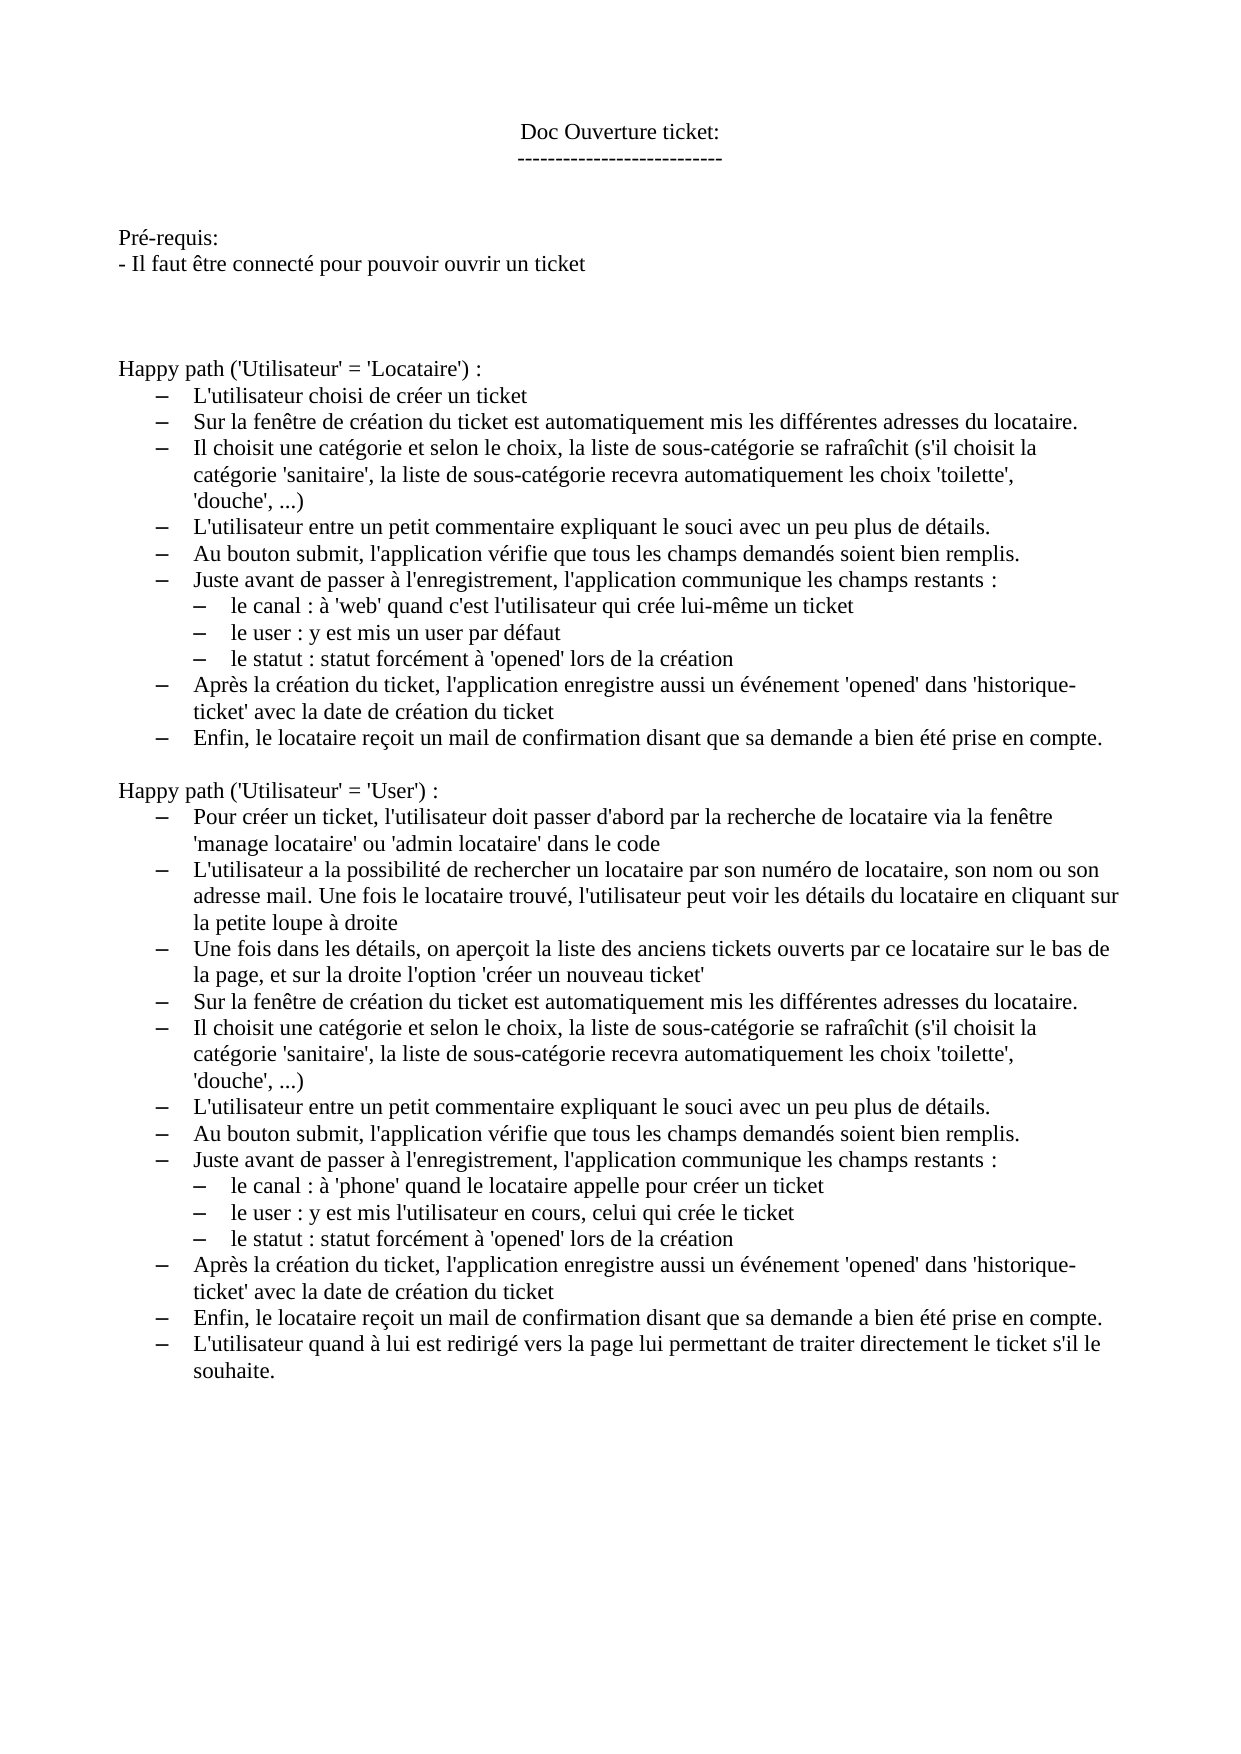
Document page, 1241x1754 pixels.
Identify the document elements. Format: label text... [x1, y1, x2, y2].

text Happy path ('Utilisateur' = 'User') : [118, 777, 1122, 803]
list le user : y est mis un user par défaut [193, 619, 1122, 645]
list Il choisit une catégorie et selon le choix, la liste de sous-catégorie se rafraîchit (s'il choisit la catégorie 'sanitaire', la liste de sous-catégorie recevra automatiquement les choix 'toilette', 'douche', ...) [156, 434, 1122, 513]
list le statut : statut forcément à 'opened' lors de la création [193, 645, 1122, 672]
list Sur la fenêtre de création du ticket est automatiquement mis les différentes adresses du locataire. [156, 988, 1122, 1014]
list Enfin, le locataire reçoit un mail de confirmation disant que sa demande a bien été prise en compte. [156, 1304, 1122, 1330]
list le statut : statut forcément à 'opened' lors de la création [193, 1225, 1122, 1251]
text Doc Ouverture ticket: [118, 118, 1122, 144]
list le canal : à 'phone' quand le locataire appelle pour créer un ticket [193, 1172, 1122, 1199]
text --------------------------- [118, 144, 1122, 171]
list le user : y est mis l'utilisateur en cours, celui qui crée le ticket [193, 1199, 1122, 1225]
list Après la création du ticket, l'application enregistre aussi un événement 'opened' dans 'historique-ticket' avec la date de création du ticket [156, 672, 1122, 724]
list Sur la fenêtre de création du ticket est automatiquement mis les différentes adresses du locataire. [156, 408, 1122, 434]
list Juste avant de passer à l'enregistrement, l'application communique les champs restants : [156, 1146, 1122, 1172]
list L'utilisateur entre un petit commentaire expliquant le souci avec un peu plus de détails. [156, 1093, 1122, 1119]
list Il choisit une catégorie et selon le choix, la liste de sous-catégorie se rafraîchit (s'il choisit la catégorie 'sanitaire', la liste de sous-catégorie recevra automatiquement les choix 'toilette', 'douche', ...) [156, 1014, 1122, 1093]
list L'utilisateur choisi de créer un ticket [156, 382, 1122, 408]
list Une fois dans les détails, on aperçoit la liste des anciens tickets ouverts par ce locataire sur le bas de la page, et sur la droite l'option 'créer un nouveau ticket' [156, 935, 1122, 988]
list Juste avant de passer à l'enregistrement, l'application communique les champs restants : [156, 566, 1122, 592]
list Enfin, le locataire reçoit un mail de confirmation disant que sa demande a bien été prise en compte. [156, 724, 1122, 751]
text Happy path ('Utilisateur' = 'Locataire') : [118, 355, 1122, 382]
list Après la création du ticket, l'application enregistre aussi un événement 'opened' dans 'historique-ticket' avec la date de création du ticket [156, 1251, 1122, 1304]
list Au bouton submit, l'application vérifie que tous les champs demandés soient bien remplis. [156, 540, 1122, 566]
list Pour créer un ticket, l'utilisateur doit passer d'abord par la recherche de locataire via la fenêtre 'manage locataire' ou 'admin locataire' dans le code [156, 803, 1122, 856]
list le canal : à 'web' quand c'est l'utilisateur qui crée lui-même un ticket [193, 592, 1122, 619]
text Pré-requis: [118, 223, 1122, 250]
list L'utilisateur quand à lui est redirigé vers la page lui permettant de traiter directement le ticket s'il le souhaite. [156, 1330, 1122, 1383]
list L'utilisateur a la possibilité de rechercher un locataire par son numéro de locataire, son nom ou son adresse mail. Une fois le locataire trouvé, l'utilisateur peut voir les détails du locataire en cliquant sur la petite loupe à droite [156, 856, 1122, 935]
list L'utilisateur entre un petit commentaire expliquant le souci avec un peu plus de détails. [156, 513, 1122, 540]
text - Il faut être connecté pour pouvoir ouvrir un ticket [118, 250, 1122, 276]
list Au bouton submit, l'application vérifie que tous les champs demandés soient bien remplis. [156, 1119, 1122, 1146]
